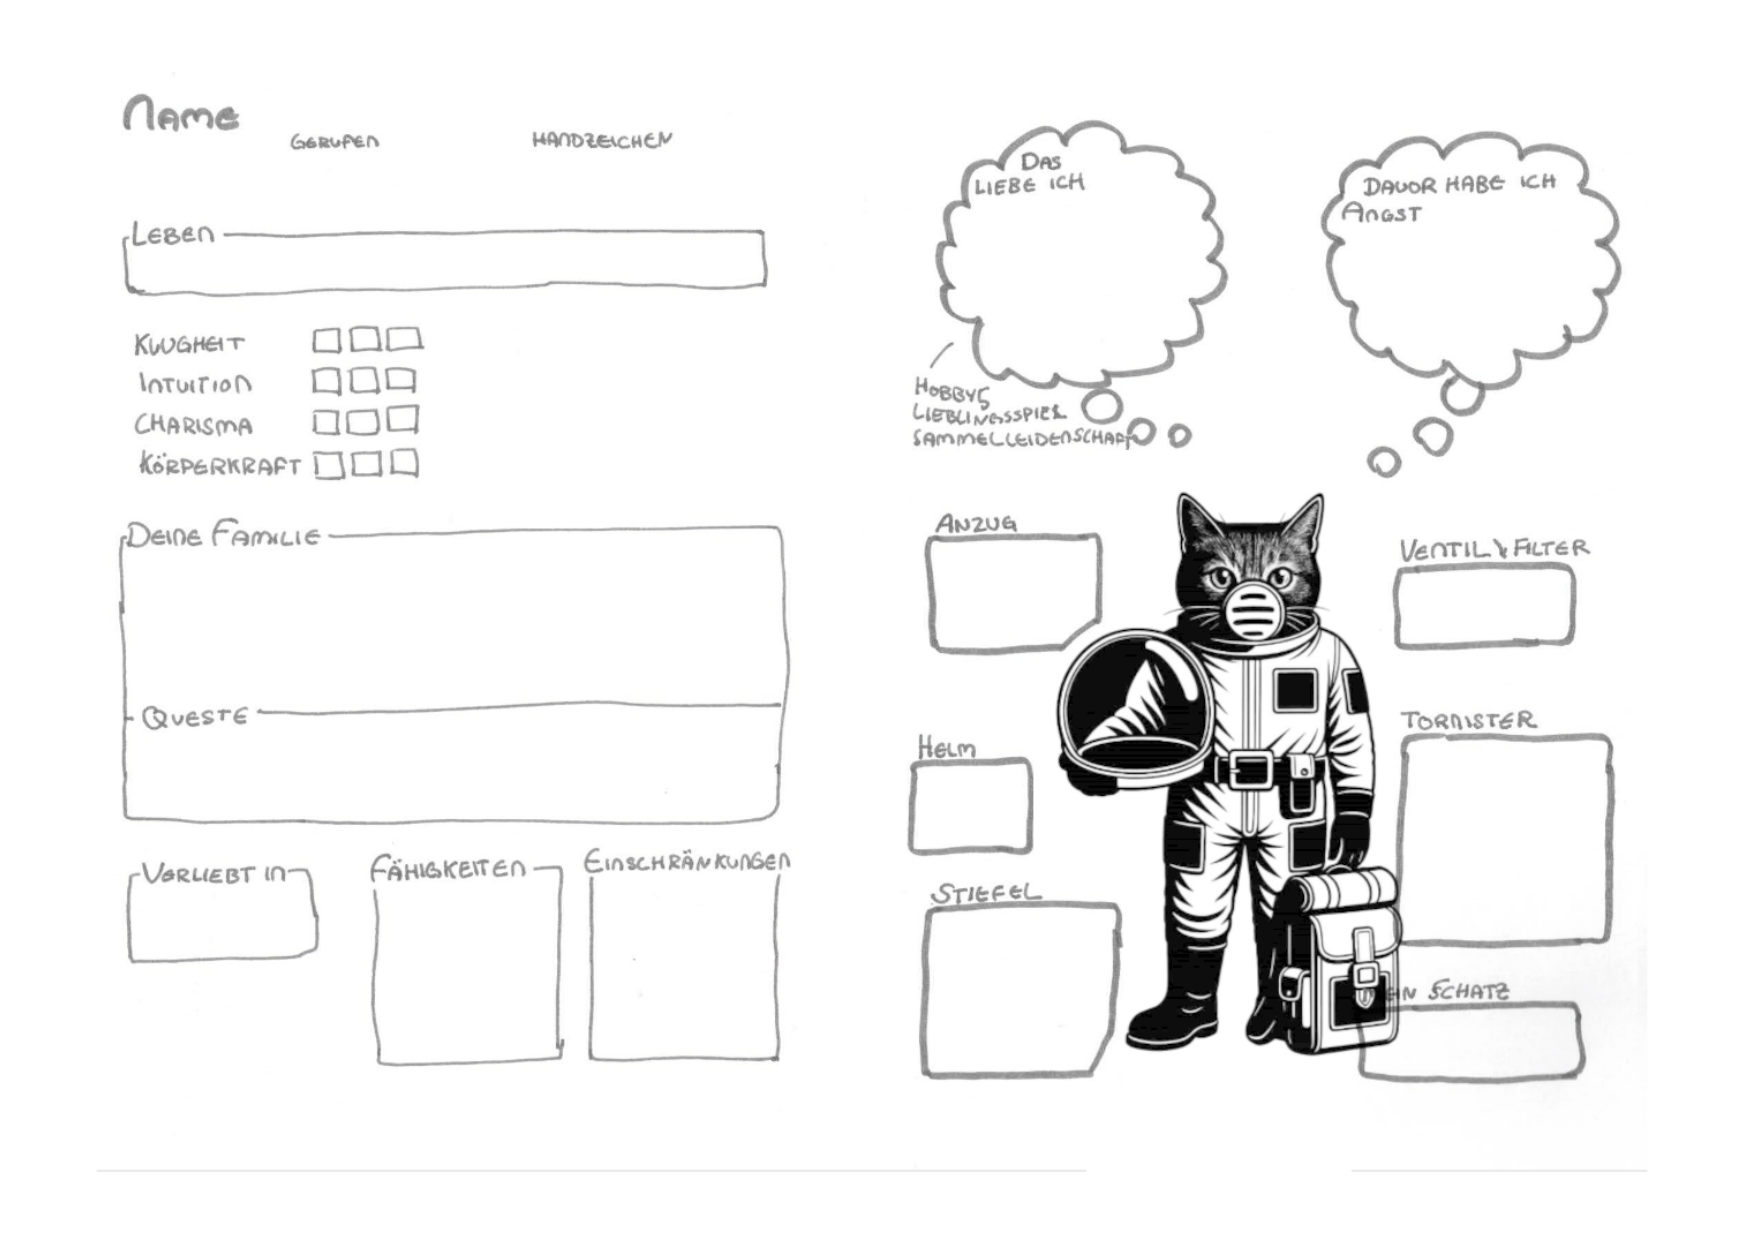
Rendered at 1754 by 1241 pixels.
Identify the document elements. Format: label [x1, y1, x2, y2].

picture [96, 72, 1648, 1172]
